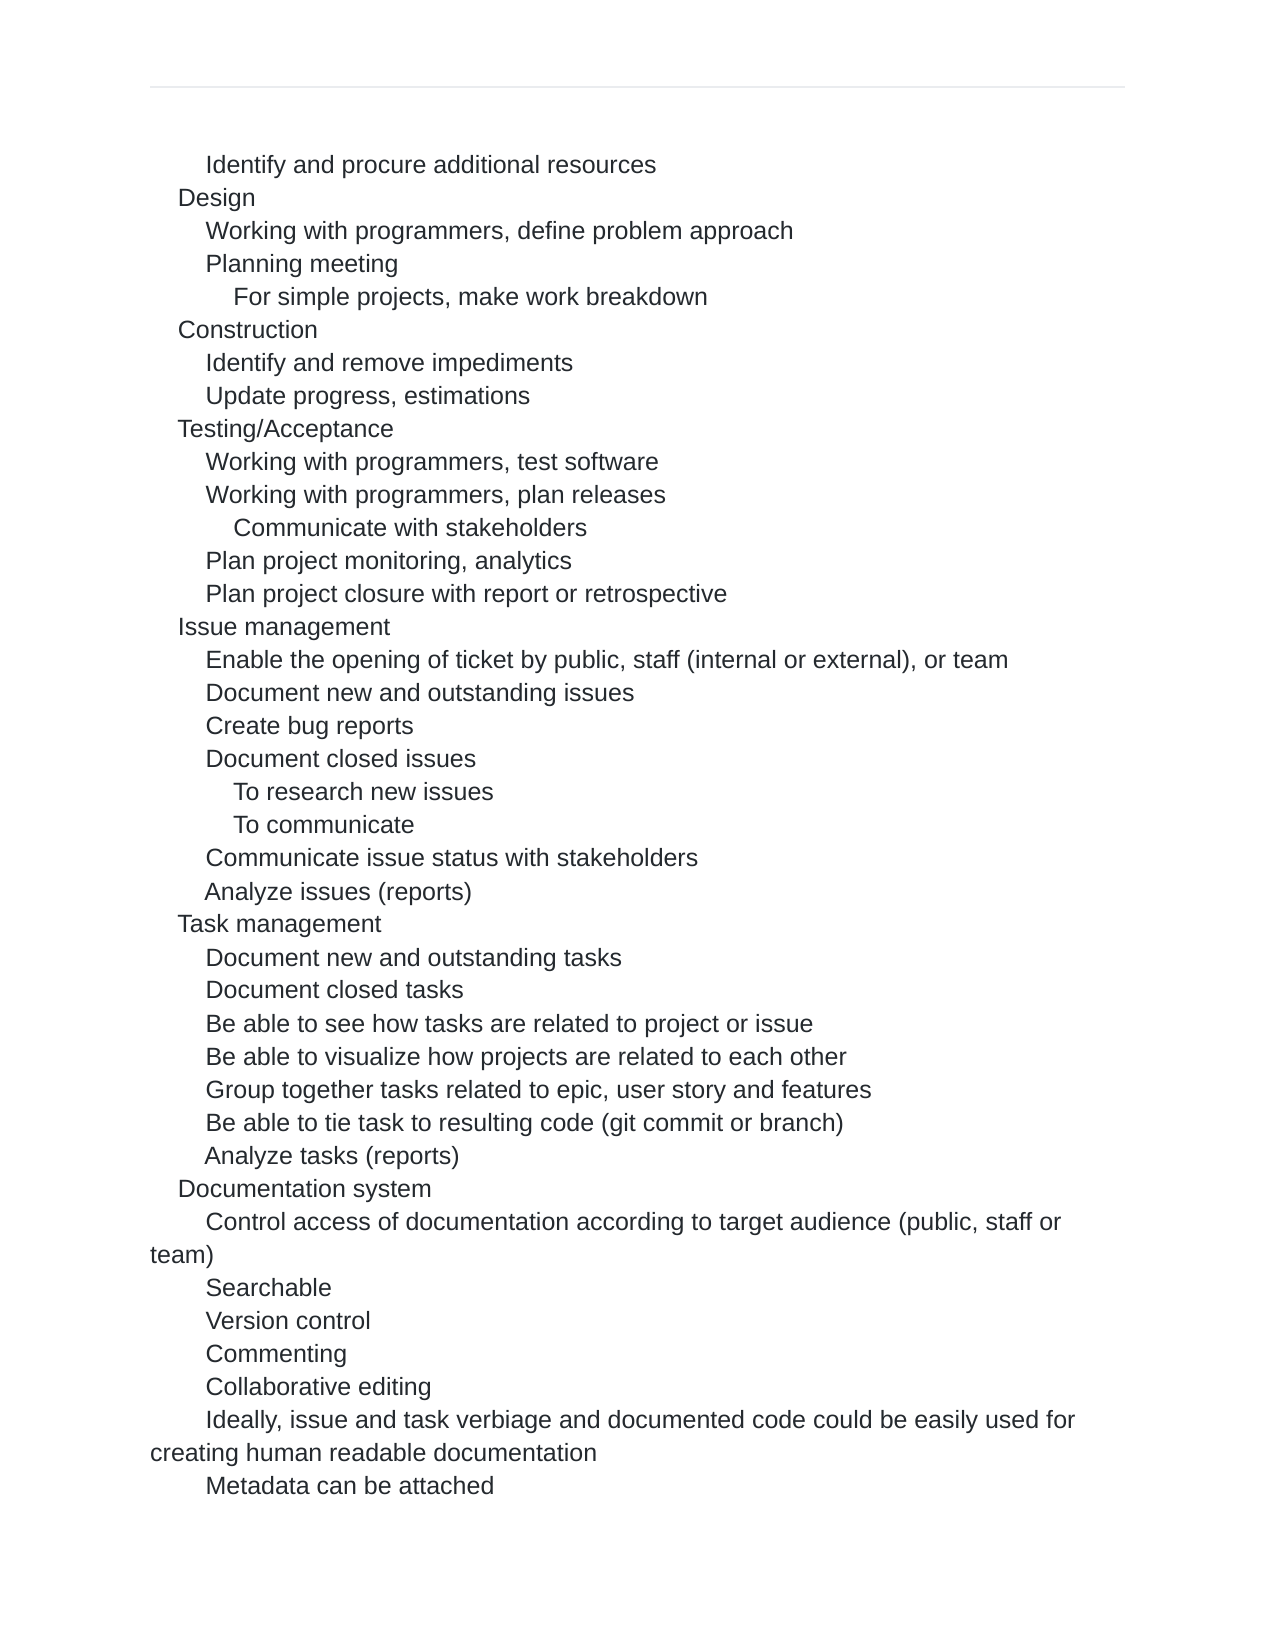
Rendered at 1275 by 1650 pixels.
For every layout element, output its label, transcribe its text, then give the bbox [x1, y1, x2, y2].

text Communicate with stakeholders [150, 513, 1125, 542]
text Document new and outstanding issues [150, 678, 1125, 707]
text Working with programmers, test software [150, 447, 1125, 476]
text Analyze tasks (reports) [150, 1141, 1125, 1169]
text Design [150, 183, 1125, 212]
text Create bug reports [150, 711, 1125, 740]
text Plan project closure with report or retrospective [150, 579, 1125, 608]
text Document closed tasks [150, 976, 1125, 1004]
text Issue management [150, 612, 1125, 641]
text Analyze issues (reports) [150, 876, 1125, 905]
text For simple projects, make work breakdown [150, 282, 1125, 311]
text Update progress, estimations [150, 381, 1125, 410]
text Be able to visualize how projects are related to each other [150, 1042, 1125, 1070]
text To research new issues [150, 777, 1125, 806]
text Ideally, issue and task verbiage and documented code could be easily used for creating human readable documentation [150, 1405, 1125, 1467]
text Commenting [150, 1339, 1125, 1367]
text Version control [150, 1306, 1125, 1334]
text Be able to see how tasks are related to project or issue [150, 1008, 1125, 1037]
text Searchable [150, 1273, 1125, 1301]
text Working with programmers, define problem approach [150, 216, 1125, 245]
text Construction [150, 315, 1125, 344]
text Communicate issue status with stakeholders [150, 843, 1125, 872]
text Metadata can be attached [150, 1471, 1125, 1499]
text Task management [150, 909, 1125, 938]
text Testing/Acceptance [150, 414, 1125, 443]
text To communicate [150, 810, 1125, 839]
text Working with programmers, plan releases [150, 480, 1125, 509]
text Planning meeting [150, 249, 1125, 278]
text Group together tasks related to epic, user story and features [150, 1074, 1125, 1103]
text Document closed issues [150, 744, 1125, 773]
text Be able to tie task to resulting code (git commit or branch) [150, 1108, 1125, 1136]
text Plan project monitoring, analytics [150, 546, 1125, 575]
text Documentation system [150, 1174, 1125, 1202]
text Identify and procure additional resources [150, 150, 1125, 179]
text Enable the opening of ticket by public, staff (internal or external), or team [150, 645, 1125, 674]
text Control access of documentation according to target audience (public, staff or team) [150, 1207, 1125, 1268]
text Collaborative editing [150, 1372, 1125, 1401]
text Identify and remove impediments [150, 348, 1125, 377]
text Document new and outstanding tasks [150, 942, 1125, 971]
